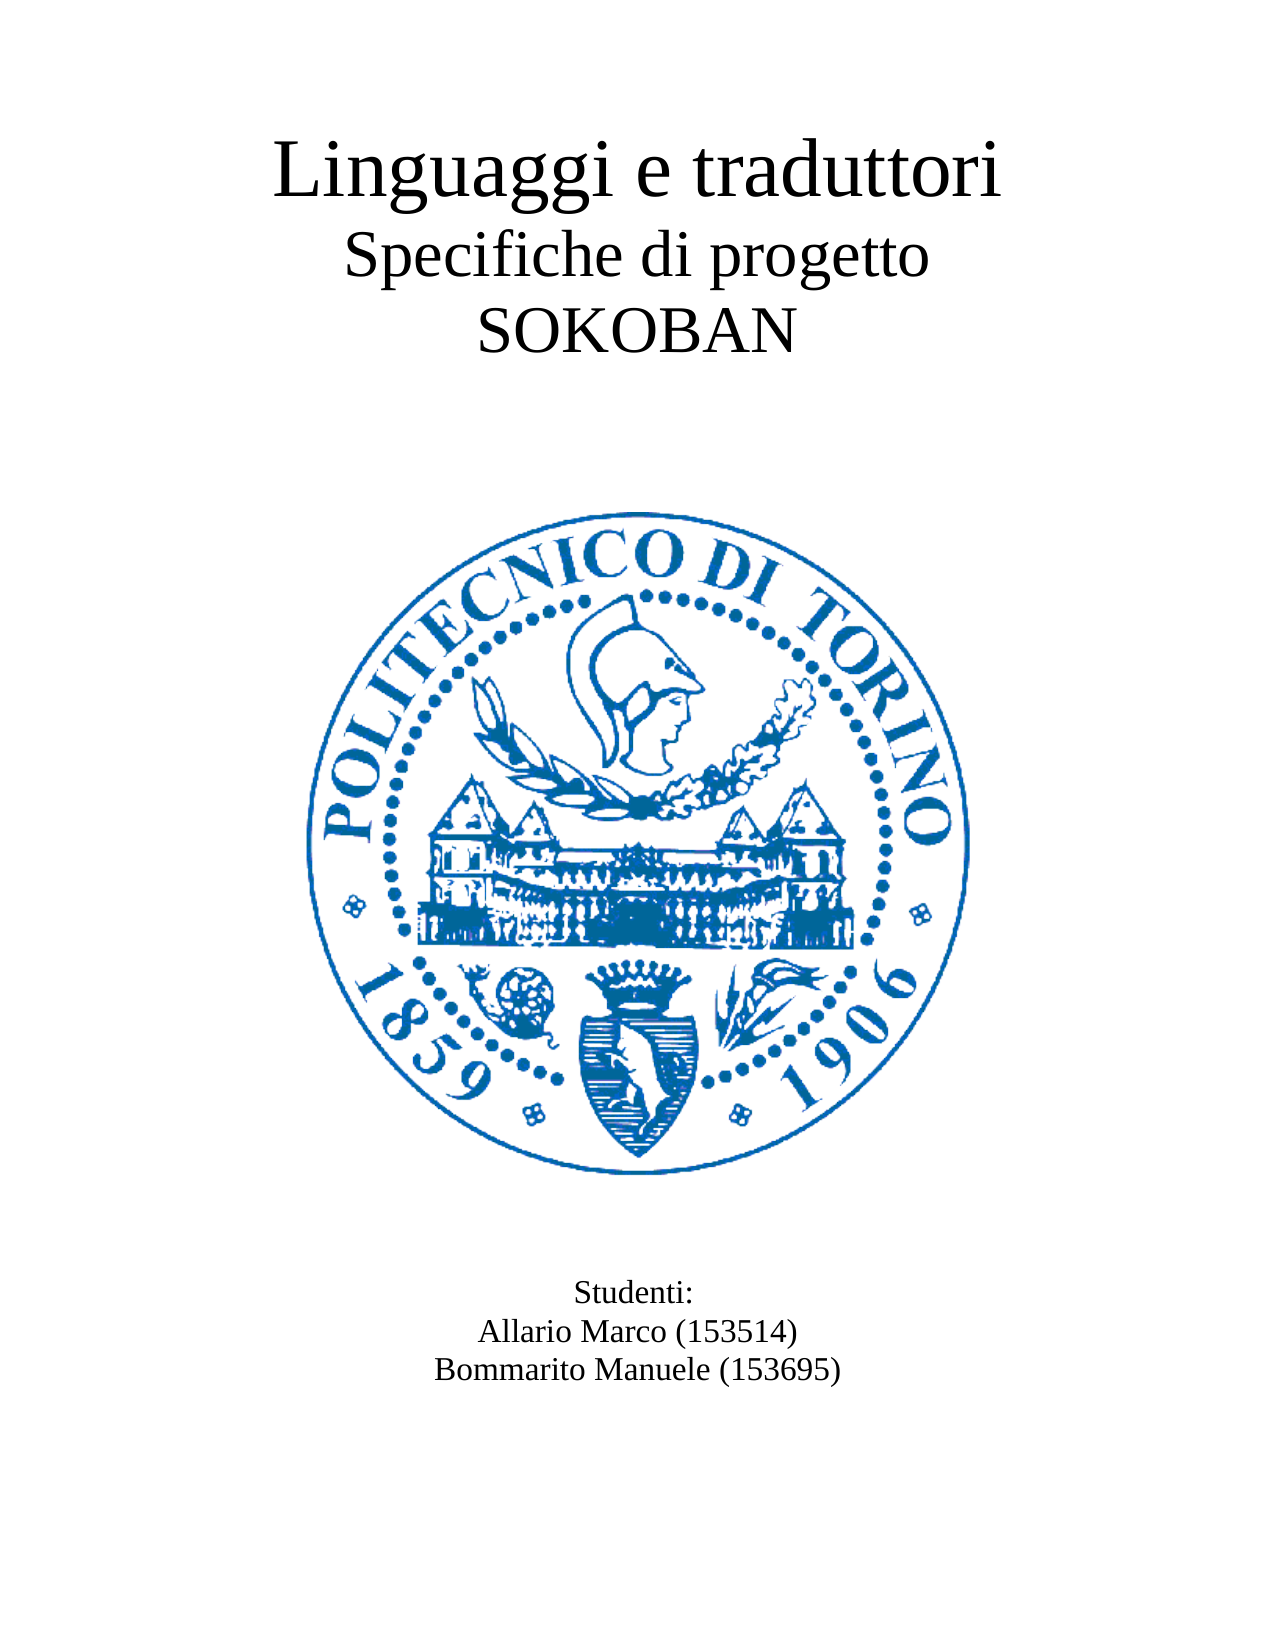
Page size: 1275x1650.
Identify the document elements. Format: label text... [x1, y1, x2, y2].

text Studenti: [118, 1272, 1157, 1311]
picture [305, 512, 970, 1177]
text Allario Marco (153514) [118, 1311, 1157, 1349]
text Linguaggi e traduttori [118, 118, 1157, 214]
text Specifiche di progetto [118, 214, 1157, 291]
text SOKOBAN [118, 291, 1157, 367]
text Bommarito Manuele (153695) [118, 1349, 1157, 1387]
